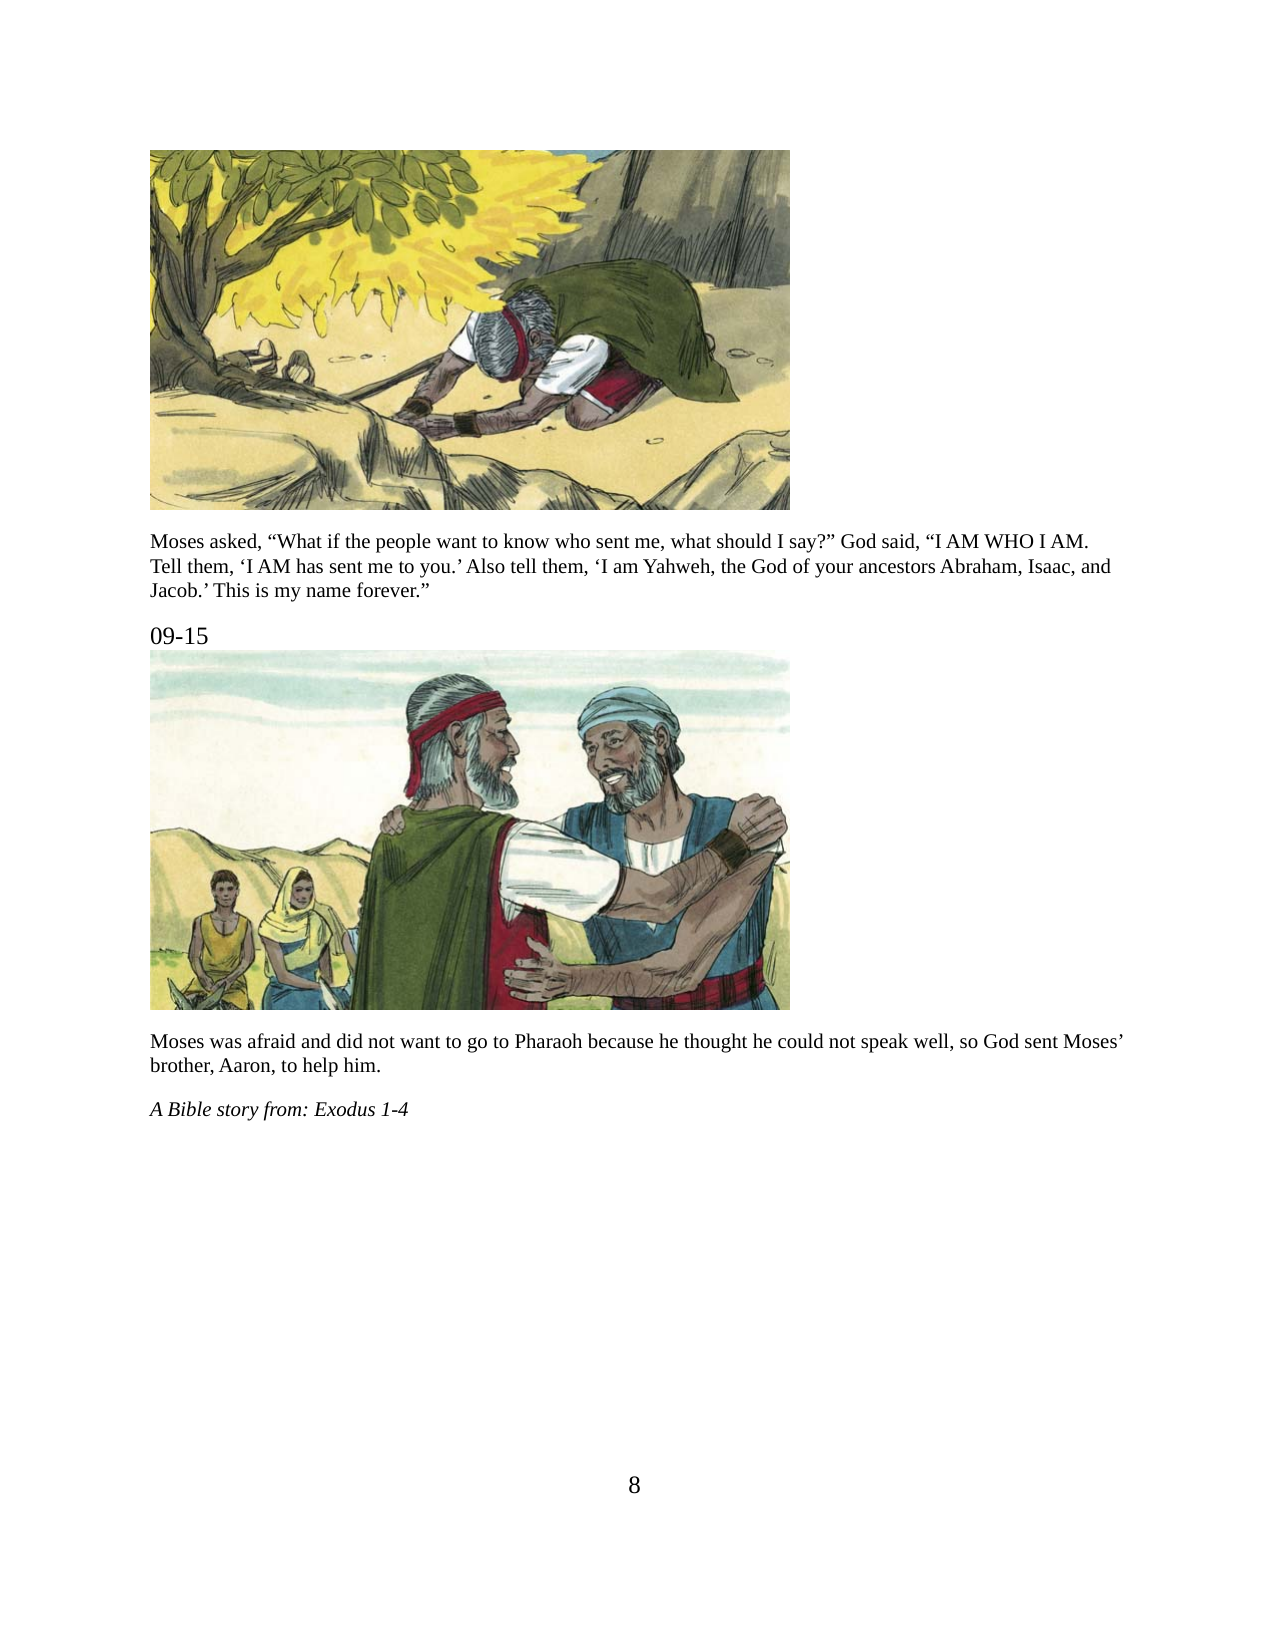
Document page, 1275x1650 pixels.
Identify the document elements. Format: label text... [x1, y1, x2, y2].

picture [150, 650, 790, 1010]
text Moses asked, “What if the people want to know who sent me, what should I say?” God said, “I AM WHO I AM. Tell them, ‘I AM has sent me to you.’ Also tell them, ‘I am Yahweh, the God of your ancestors Abraham, Isaac, and Jacob.’ This is my name forever.” [150, 529, 1125, 602]
text Moses was afraid and did not want to go to Pharaoh because he thought he could not speak well, so God sent Moses’ brother, Aaron, to help him. [150, 1029, 1125, 1077]
subtitle 09-15 [150, 621, 1125, 650]
picture [150, 150, 790, 510]
text A Bible story from: Exodus 1-4 [150, 1097, 1125, 1121]
